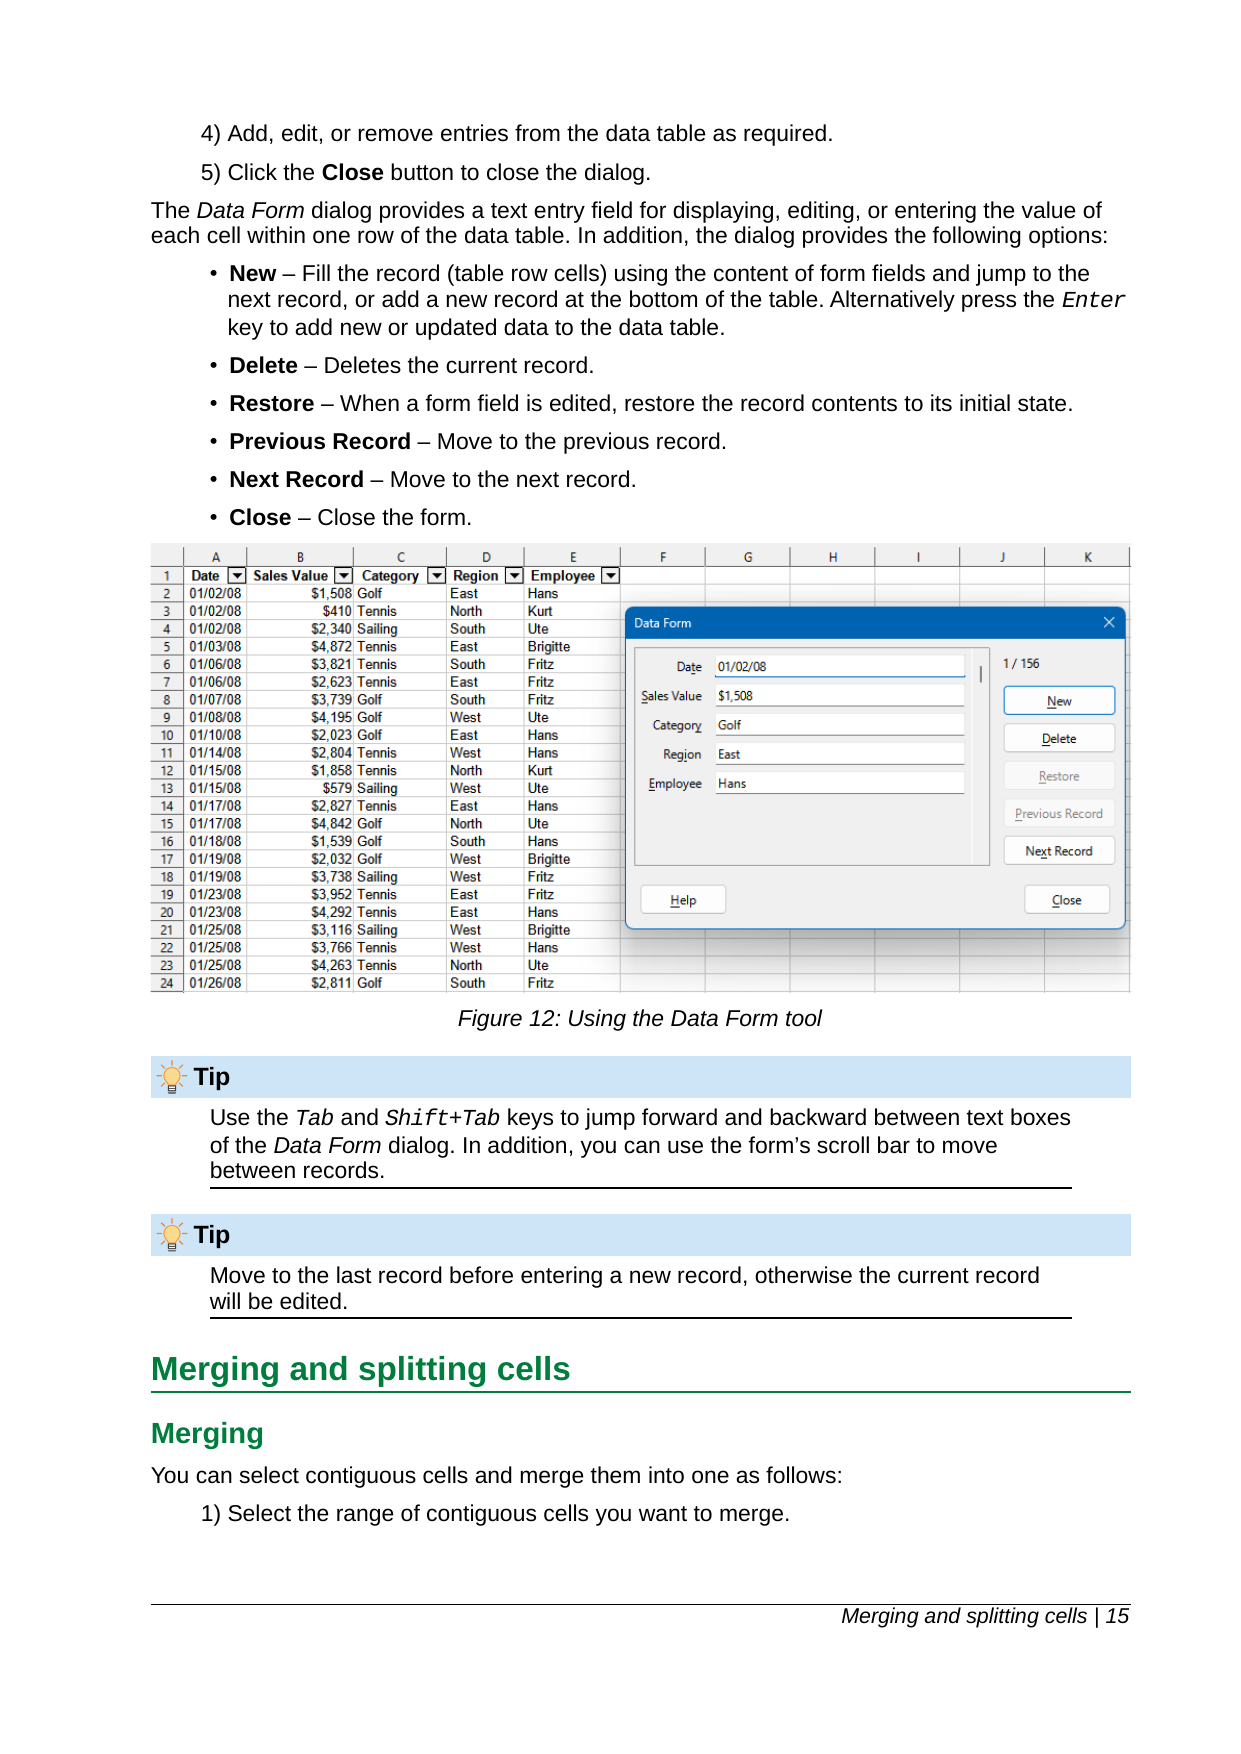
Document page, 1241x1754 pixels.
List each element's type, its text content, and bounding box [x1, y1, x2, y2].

subtitle Merging and splitting cells [151, 1350, 1131, 1391]
list The Data Form dialog provides a text entry field for displaying, editing, or entering the value of each cell within one row of the data table. In addition, the dialog provides the following options: [151, 197, 1131, 248]
list Add, edit, or remove entries from the data table as required. [227, 121, 1131, 147]
list Select the range of contiguous cells you want to merge. [227, 1501, 1131, 1526]
subtitle Tip [193, 1056, 1131, 1098]
list Click the Close button to close the dialog. [227, 159, 1131, 185]
subtitle Merging [151, 1417, 1131, 1450]
list Restore – When a form field is edited, restore the record contents to its initial state. [209, 391, 1131, 416]
list You can select contiguous cells and merge them into one as follows: [151, 1462, 1131, 1488]
text Use the Tab and Shift+Tab keys to jump forward and backward between text boxes of the Data Form dialog. In addition, you can use the form’s scroll bar to move between records. [209, 1105, 1072, 1189]
list Delete – Deletes the current record. [209, 352, 1131, 378]
list Previous Record – Move to the previous record. [209, 429, 1131, 454]
picture [150, 543, 1132, 993]
list Next Record – Move to the next record. [209, 467, 1131, 492]
subtitle Tip [193, 1214, 1131, 1256]
list New – Fill the record (table row cells) using the content of form fields and jump to the next record, or add a new record at the bottom of the table. Alternatively press the Enter key to add new or updated data to the data table. [209, 261, 1131, 340]
text Move to the last record before entering a new record, otherwise the current record will be edited. [209, 1263, 1072, 1319]
text Figure 12: Using the Data Form tool [151, 1005, 1131, 1031]
list Close – Close the form. [209, 505, 1131, 531]
